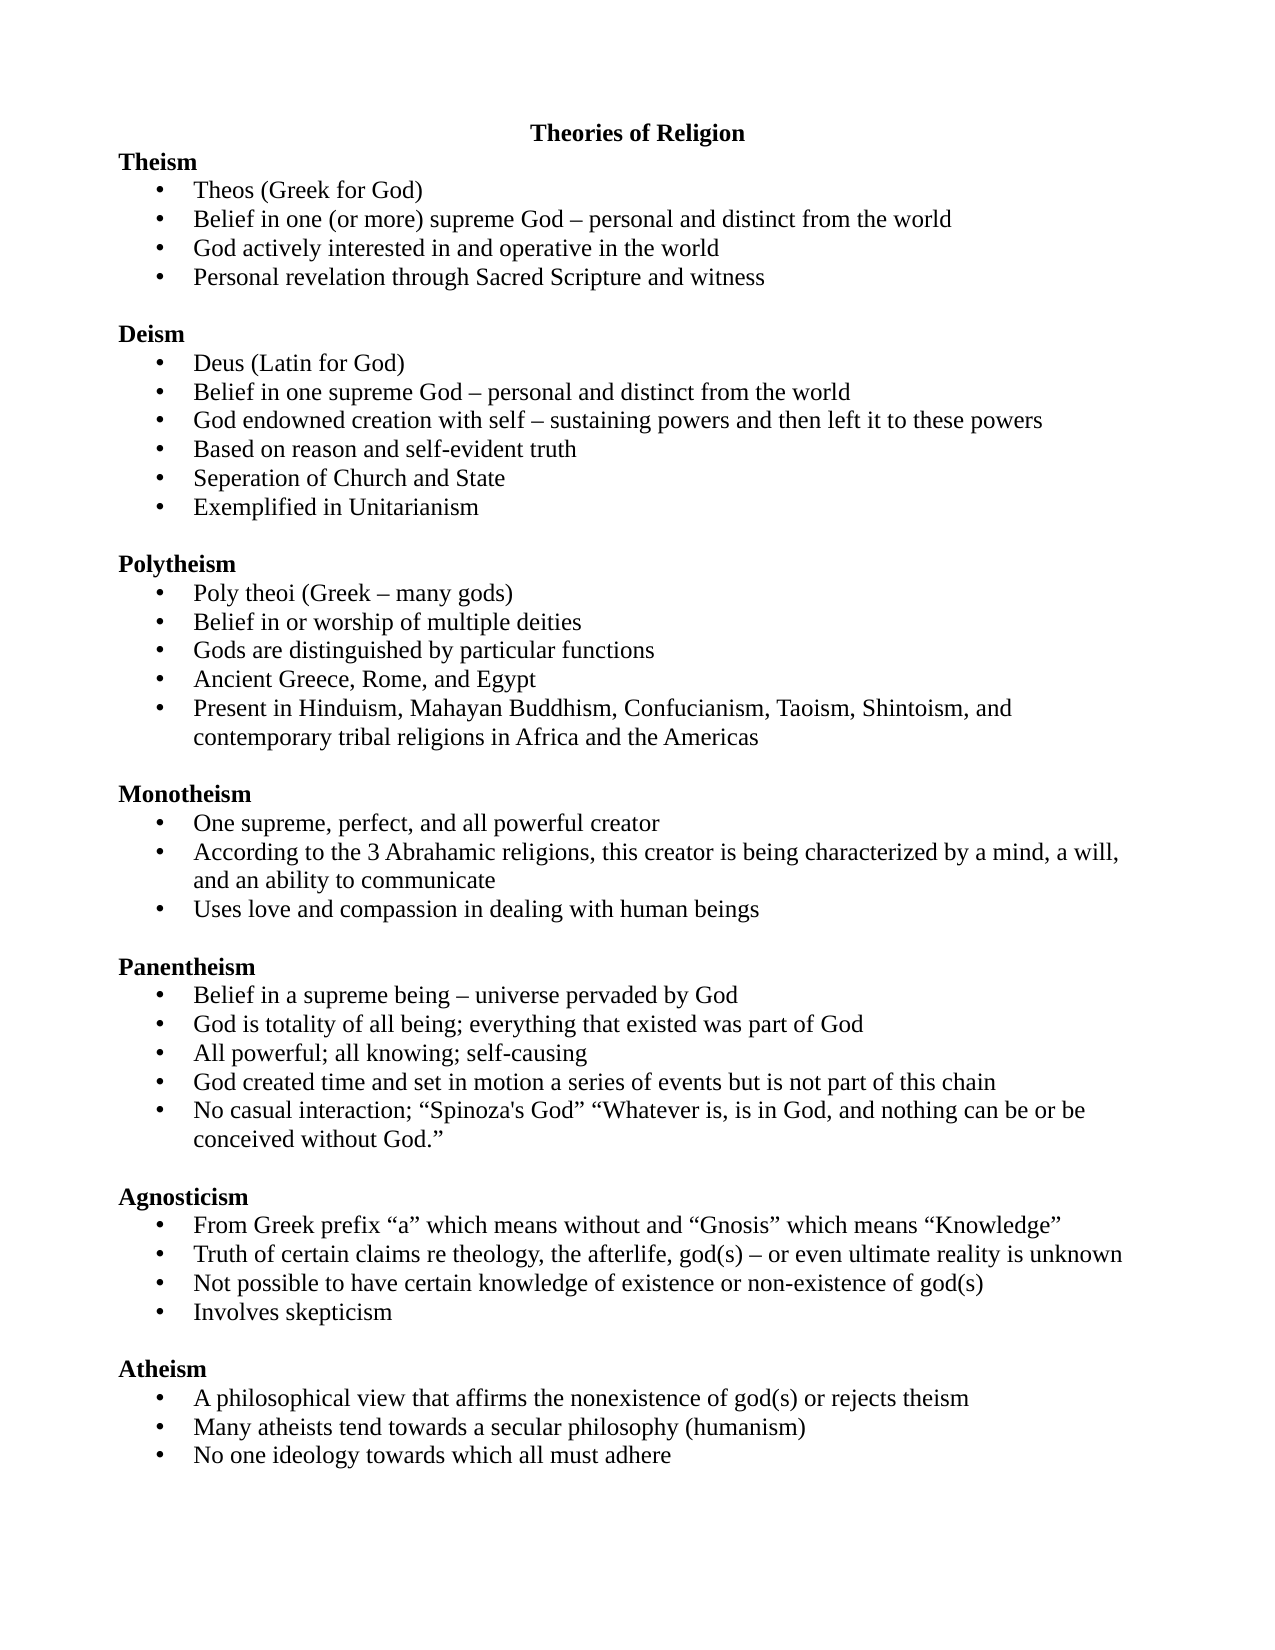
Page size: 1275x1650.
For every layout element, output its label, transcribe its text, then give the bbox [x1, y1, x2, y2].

list All powerful; all knowing; self-causing [156, 1038, 1157, 1067]
list From Greek prefix “a” which means without and “Gnosis” which means “Knowledge” [156, 1211, 1157, 1239]
list Theos (Greek for God) [156, 176, 1157, 204]
list God actively interested in and operative in the world [156, 233, 1157, 262]
text Panentheism [118, 952, 1157, 981]
list Many atheists tend towards a secular philosophy (humanism) [156, 1412, 1157, 1441]
list According to the 3 Abrahamic religions, this creator is being characterized by a mind, a will, and an ability to communicate [156, 837, 1157, 894]
list No one ideology towards which all must adhere [156, 1441, 1157, 1469]
list One supreme, perfect, and all powerful creator [156, 808, 1157, 837]
list Truth of certain claims re theology, the afterlife, god(s) – or even ultimate reality is unknown [156, 1239, 1157, 1268]
text Deism [118, 319, 1157, 348]
list God created time and set in motion a series of events but is not part of this chain [156, 1067, 1157, 1096]
list Based on reason and self-evident truth [156, 434, 1157, 463]
text Polytheism [118, 549, 1157, 578]
list Not possible to have certain knowledge of existence or non-existence of god(s) [156, 1268, 1157, 1297]
list Exemplified in Unitarianism [156, 492, 1157, 521]
list God endowned creation with self – sustaining powers and then left it to these powers [156, 406, 1157, 434]
list Involves skepticism [156, 1297, 1157, 1326]
list Personal revelation through Sacred Scripture and witness [156, 262, 1157, 291]
list Ancient Greece, Rome, and Egypt [156, 664, 1157, 693]
list A philosophical view that affirms the nonexistence of god(s) or rejects theism [156, 1383, 1157, 1412]
text Theism [118, 147, 1157, 176]
text Theories of Religion [118, 118, 1157, 147]
text Monotheism [118, 779, 1157, 808]
text Atheism [118, 1354, 1157, 1383]
list Seperation of Church and State [156, 463, 1157, 492]
list Belief in one supreme God – personal and distinct from the world [156, 377, 1157, 406]
list Poly theoi (Greek – many gods) [156, 578, 1157, 607]
list Belief in or worship of multiple deities [156, 607, 1157, 636]
list Belief in one (or more) supreme God – personal and distinct from the world [156, 204, 1157, 233]
list Deus (Latin for God) [156, 348, 1157, 377]
text Agnosticism [118, 1182, 1157, 1211]
list No casual interaction; “Spinoza's God” “Whatever is, is in God, and nothing can be or be conceived without God.” [156, 1096, 1157, 1153]
list Gods are distinguished by particular functions [156, 636, 1157, 664]
list Uses love and compassion in dealing with human beings [156, 894, 1157, 923]
list Belief in a supreme being – universe pervaded by God [156, 981, 1157, 1009]
list Present in Hinduism, Mahayan Buddhism, Confucianism, Taoism, Shintoism, and contemporary tribal religions in Africa and the Americas [156, 693, 1157, 751]
list God is totality of all being; everything that existed was part of God [156, 1009, 1157, 1038]
